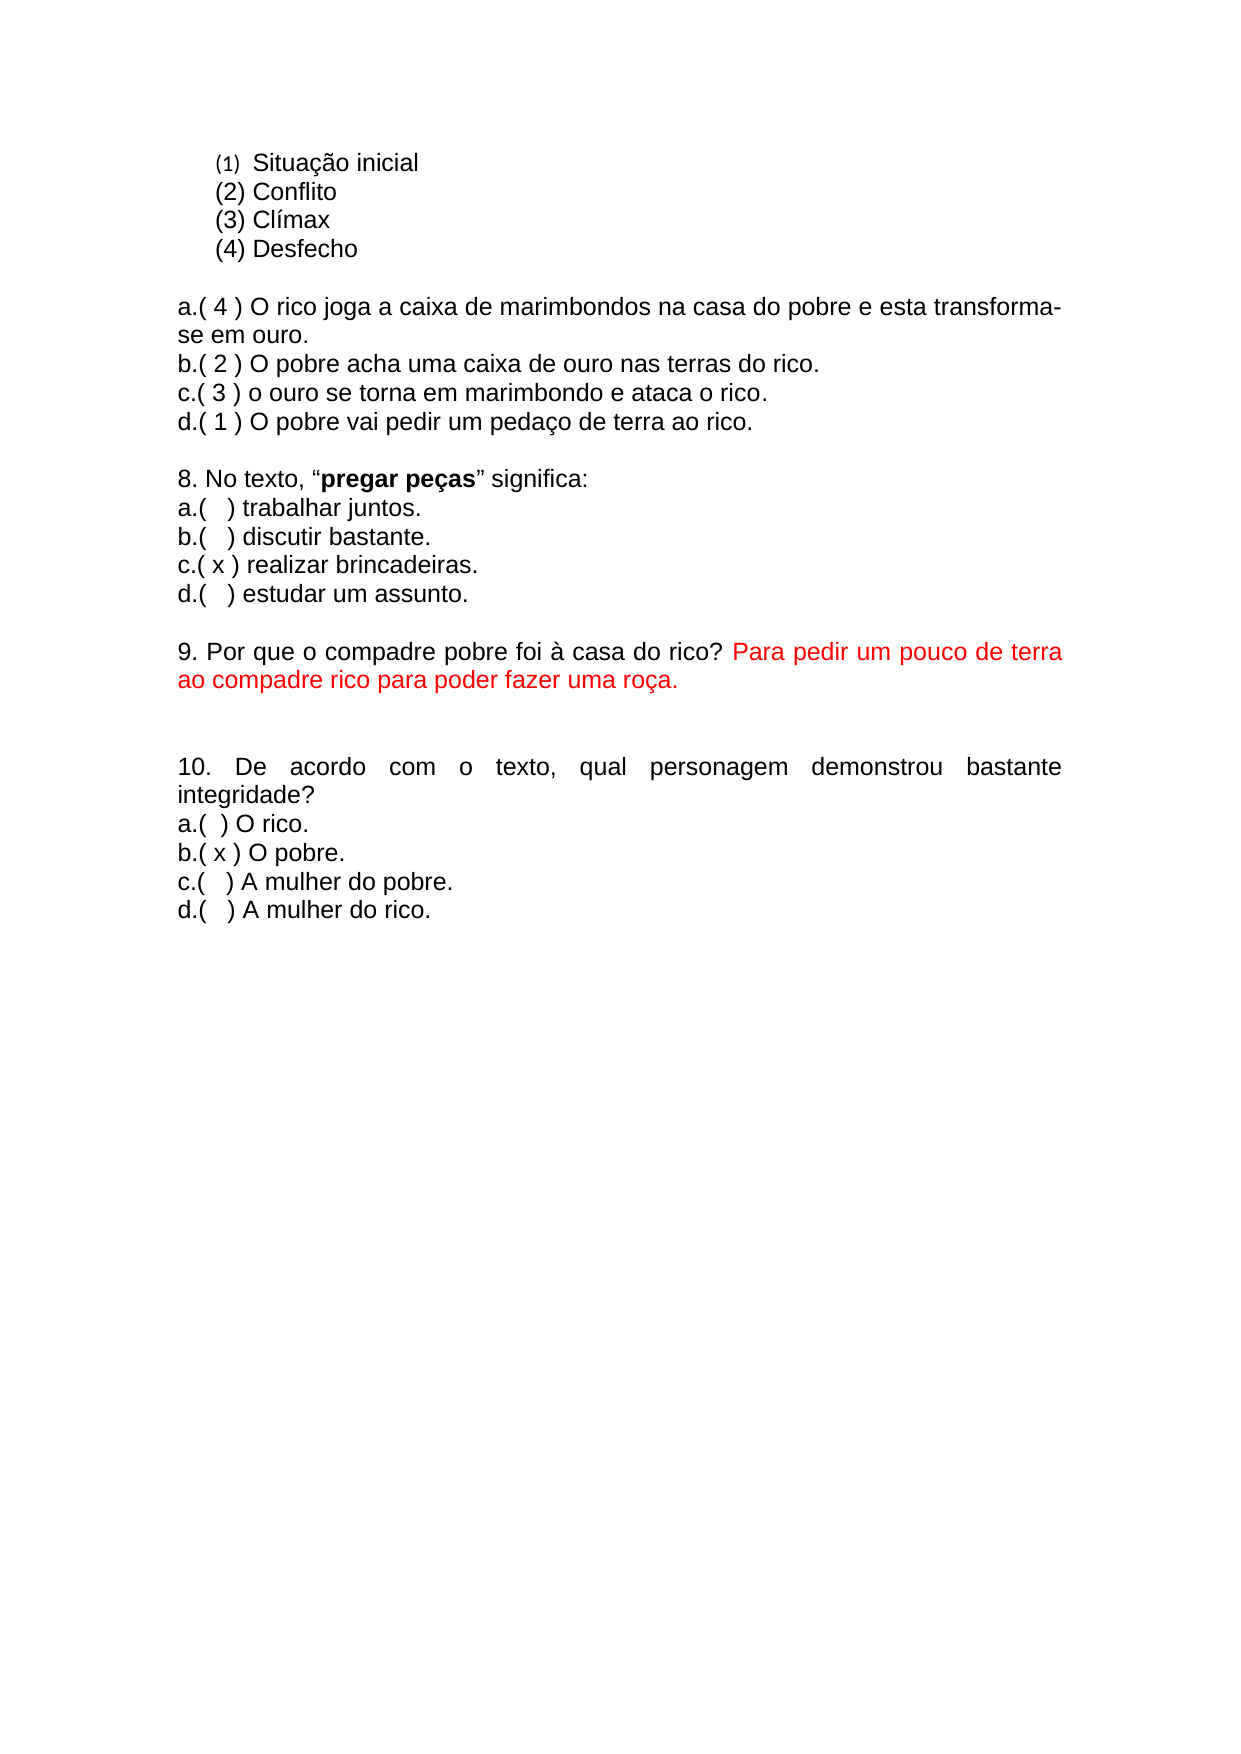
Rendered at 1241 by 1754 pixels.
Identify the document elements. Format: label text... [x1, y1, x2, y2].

list Situação inicial [215, 148, 1063, 177]
text c.( 3 ) o ouro se torna em marimbondo e ataca o rico. [177, 378, 1063, 407]
text a.( 4 ) O rico joga a caixa de marimbondos na casa do pobre e esta transforma-se em ouro. [177, 292, 1063, 349]
list Conflito [215, 177, 1063, 206]
text 8. No texto, “pregar peças” significa: [177, 464, 1063, 493]
text c.( x ) realizar brincadeiras. [177, 551, 1063, 579]
text 9. Por que o compadre pobre foi à casa do rico? Para pedir um pouco de terra ao compadre rico para poder fazer uma roça. [177, 637, 1063, 694]
text d.( ) estudar um assunto. [177, 579, 1063, 608]
list Clímax [215, 206, 1063, 234]
text d.( 1 ) O pobre vai pedir um pedaço de terra ao rico. [177, 407, 1063, 436]
list Desfecho [215, 234, 1063, 263]
text a.( ) trabalhar juntos. [177, 493, 1063, 522]
text b.( ) discutir bastante. [177, 522, 1063, 551]
text b.( 2 ) O pobre acha uma caixa de ouro nas terras do rico. [177, 349, 1063, 378]
text c.( ) A mulher do pobre. [177, 867, 1063, 896]
text d.( ) A mulher do rico. [177, 896, 1063, 924]
text b.( x ) O pobre. [177, 838, 1063, 867]
text a.( ) O rico. [177, 809, 1063, 838]
text 10. De acordo com o texto, qual personagem demonstrou bastante integridade? [177, 752, 1063, 809]
